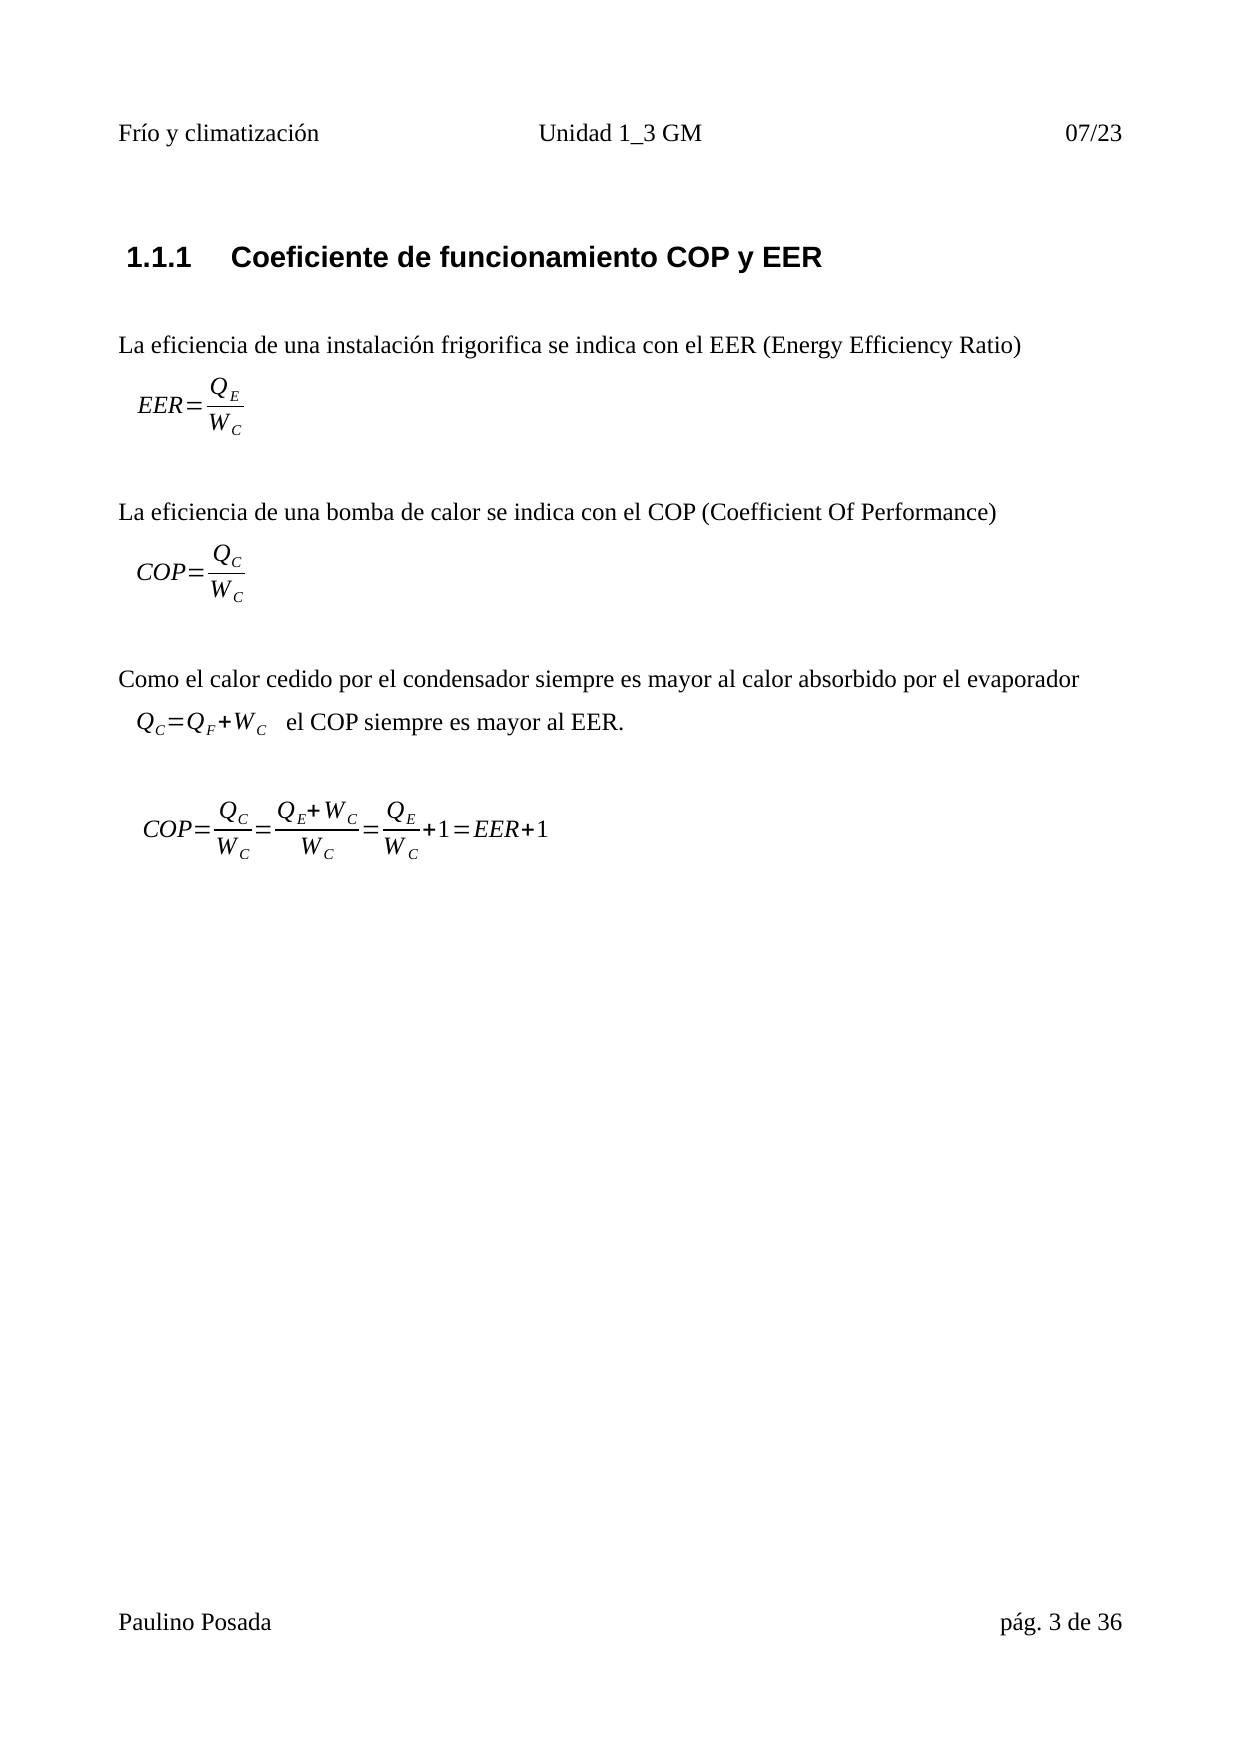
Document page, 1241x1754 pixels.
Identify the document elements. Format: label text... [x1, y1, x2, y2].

text Como el calor cedido por el condensador siempre es mayor al calor absorbido por el evaporador [118, 664, 1122, 692]
subtitle Coeficiente de funcionamiento COP y EER [118, 240, 1122, 274]
text el COP siempre es mayor al EER. [118, 707, 1122, 739]
text La eficiencia de una instalación frigorifica se indica con el EER (Energy Efficiency Ratio) [118, 330, 1122, 358]
text La eficiencia de una bomba de calor se indica con el COP (Coefficient Of Performance) [118, 497, 1122, 525]
